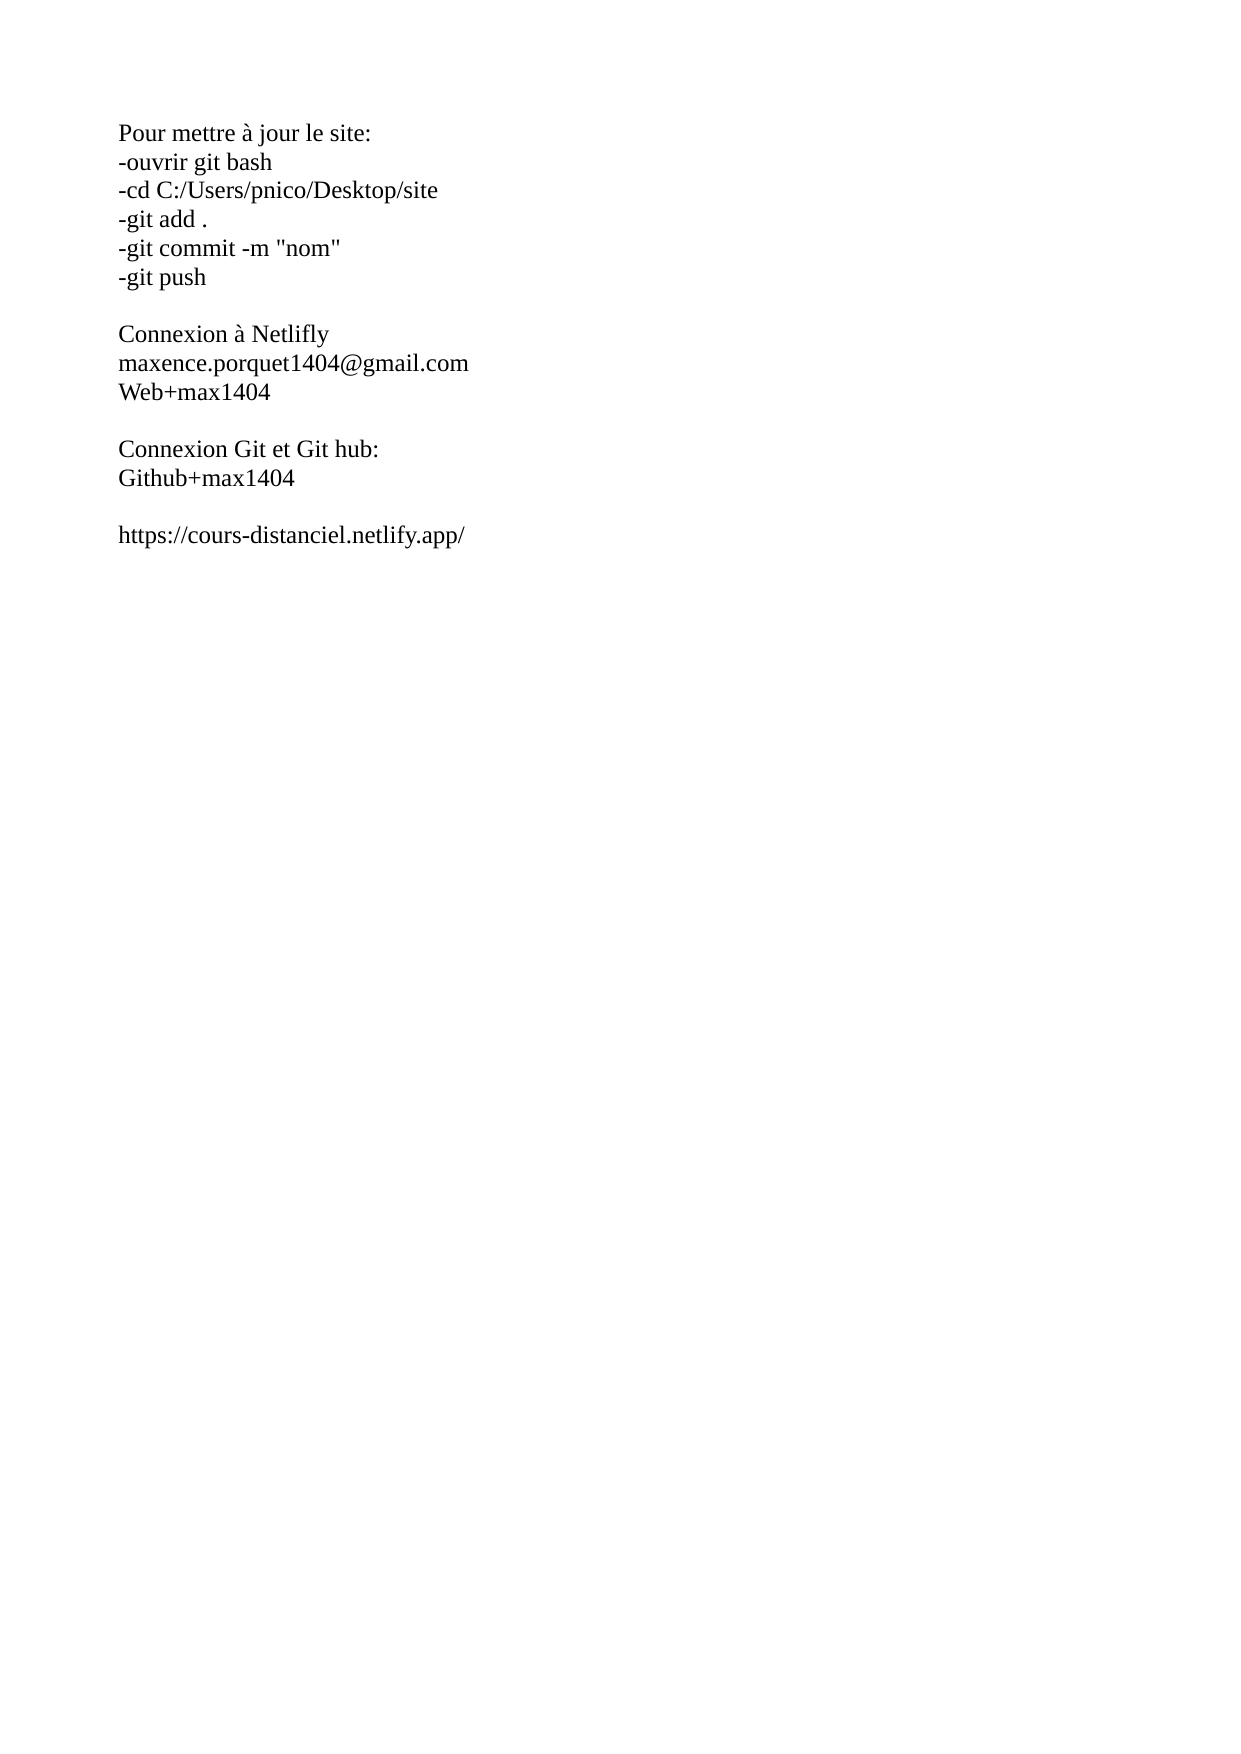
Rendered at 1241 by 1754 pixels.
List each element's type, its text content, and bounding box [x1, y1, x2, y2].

text Github+max1404 [118, 463, 1122, 492]
text -git push [118, 262, 1122, 291]
text maxence.porquet1404@gmail.com [118, 348, 1122, 377]
text Connexion Git et Git hub: [118, 434, 1122, 463]
text -git commit -m "nom" [118, 233, 1122, 262]
text https://cours-distanciel.netlify.app/ [118, 521, 1122, 549]
text -ouvrir git bash [118, 147, 1122, 176]
text Connexion à Netlifly [118, 319, 1122, 348]
text Pour mettre à jour le site: [118, 118, 1122, 147]
text -cd C:/Users/pnico/Desktop/site [118, 176, 1122, 204]
text -git add . [118, 204, 1122, 233]
text Web+max1404 [118, 377, 1122, 406]
